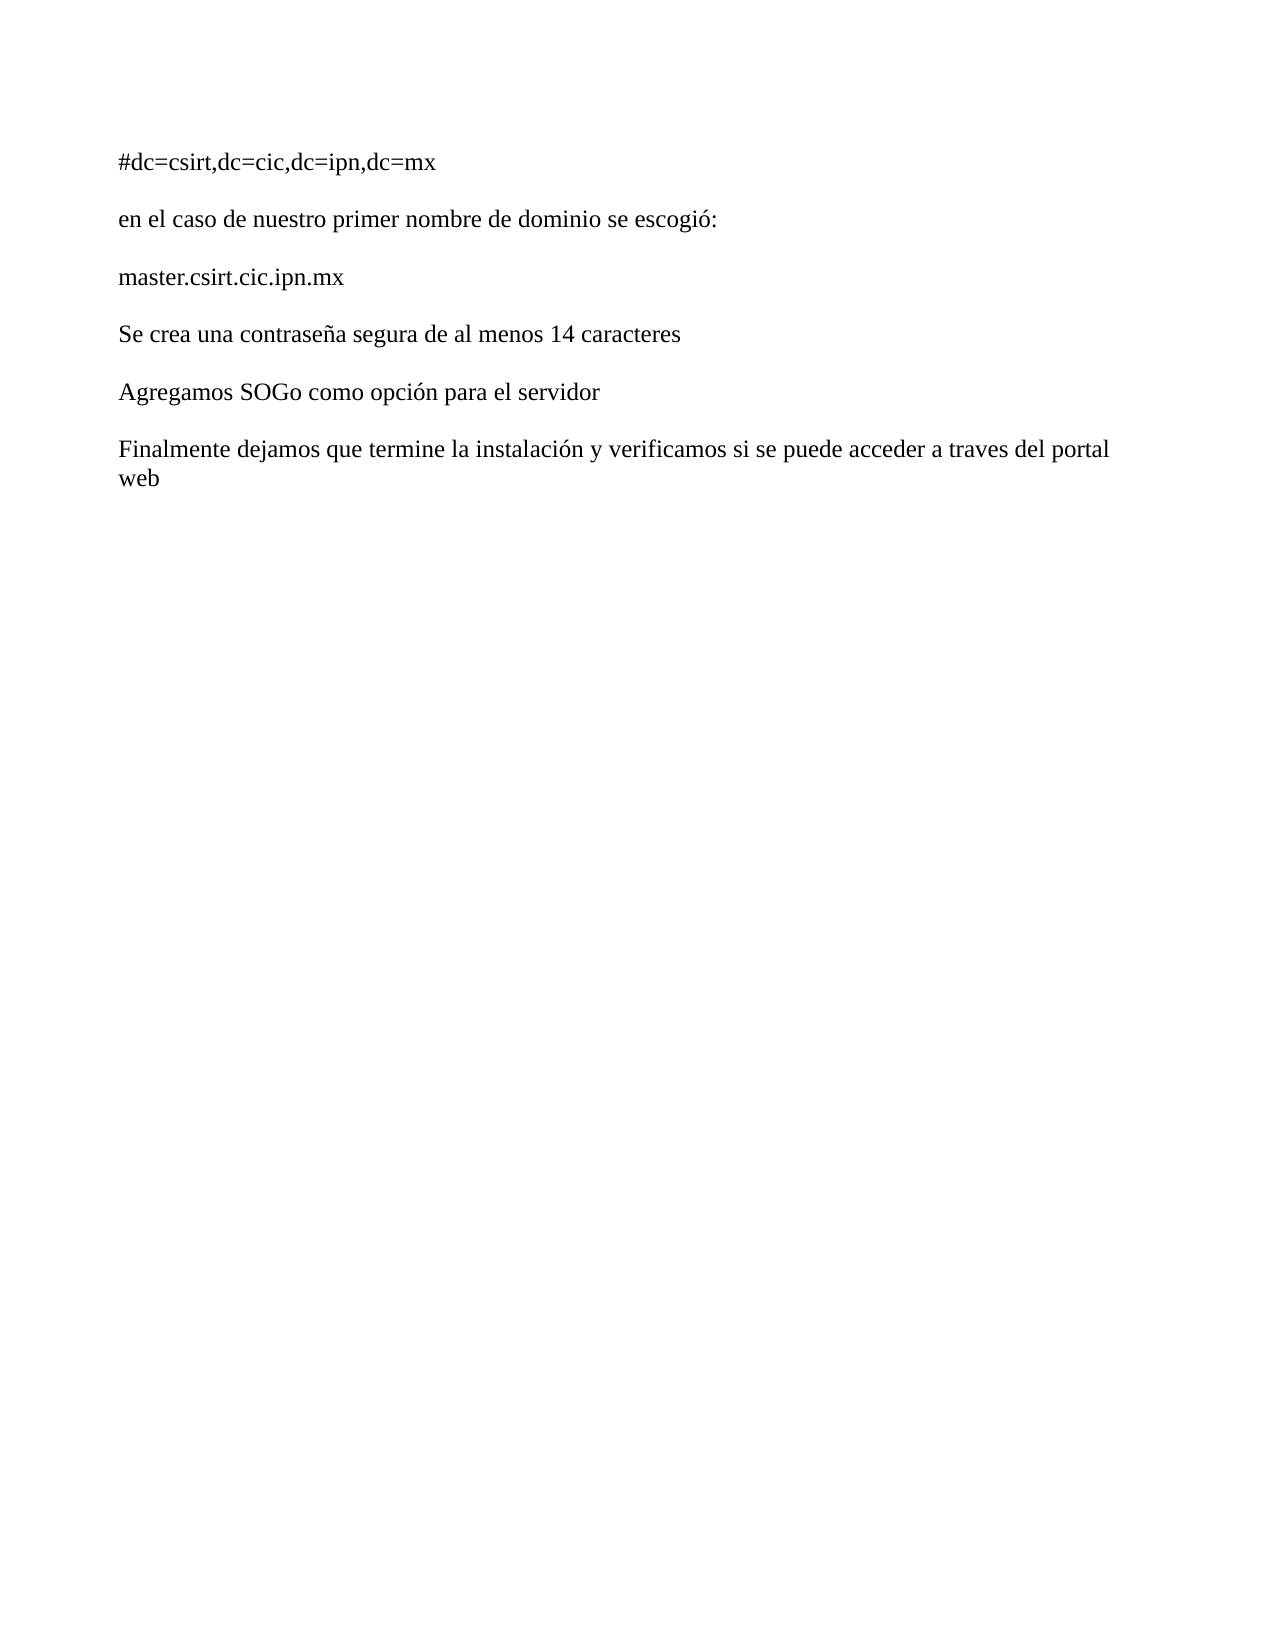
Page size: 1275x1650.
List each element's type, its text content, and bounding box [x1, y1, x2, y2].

text #dc=csirt,dc=cic,dc=ipn,dc=mx [118, 147, 1157, 176]
text en el caso de nuestro primer nombre de dominio se escogió: [118, 204, 1157, 233]
text Se crea una contraseña segura de al menos 14 caracteres [118, 319, 1157, 348]
text Finalmente dejamos que termine la instalación y verificamos si se puede acceder a traves del portal web [118, 434, 1157, 492]
text master.csirt.cic.ipn.mx [118, 262, 1157, 291]
text Agregamos SOGo como opción para el servidor [118, 377, 1157, 406]
